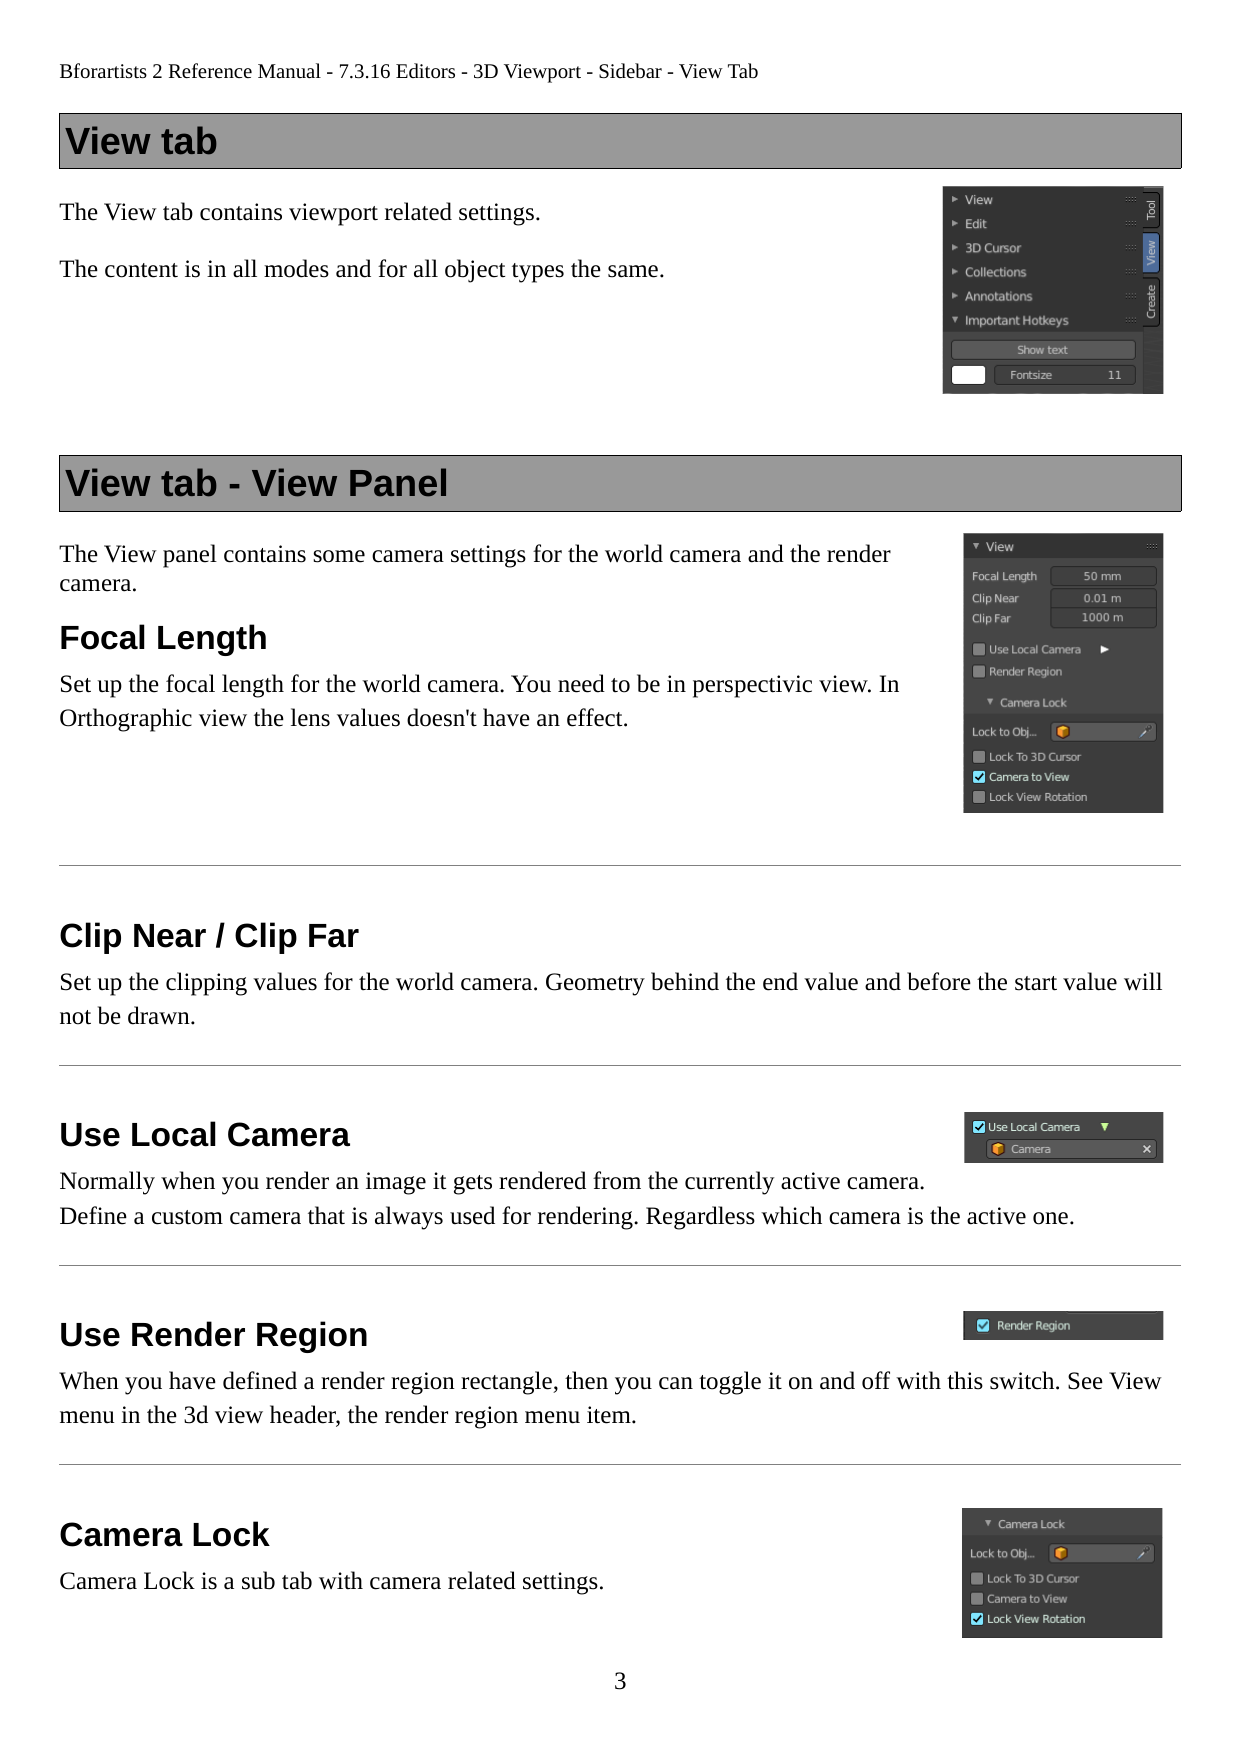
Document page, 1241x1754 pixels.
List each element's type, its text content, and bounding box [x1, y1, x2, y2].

picture [961, 1508, 1163, 1638]
text Normally when you render an image it gets rendered from the currently active camera. Define a custom camera that is always used for rendering. Regardless which camera is the active one. [59, 1166, 1181, 1230]
text Set up the focal length for the world camera. You need to be in perspectivic view. In Orthographic view the lens values doesn't have an effect. [59, 669, 963, 732]
text When you have defined a render region rectangle, then you can toggle it on and off with this switch. See View menu in the 3d view header, the render region menu item. [59, 1366, 1181, 1429]
text The View panel contains some camera settings for the world camera and the render camera. [59, 539, 963, 597]
picture [963, 533, 1164, 813]
subtitle Focal Length [59, 618, 963, 656]
text Camera Lock is a sub tab with camera related settings. [59, 1566, 961, 1594]
subtitle [1164, 618, 1181, 656]
text The View tab contains viewport related settings. [59, 197, 942, 225]
subtitle Use Local Camera [59, 1115, 964, 1154]
picture [963, 1311, 1164, 1340]
text The content is in all modes and for all object types the same. [59, 254, 942, 283]
subtitle Camera Lock [59, 1515, 961, 1553]
table_header View tab - View Panel [60, 456, 1181, 511]
picture [964, 1112, 1164, 1163]
subtitle [1163, 1515, 1181, 1553]
picture [942, 186, 1164, 394]
text Set up the clipping values for the world camera. Geometry behind the end value and before the start value will not be drawn. [59, 967, 1181, 1030]
subtitle Use Render Region [59, 1315, 1181, 1354]
table_header View tab [60, 114, 1181, 168]
subtitle [1164, 1115, 1181, 1154]
subtitle Clip Near / Clip Far [59, 916, 1181, 954]
